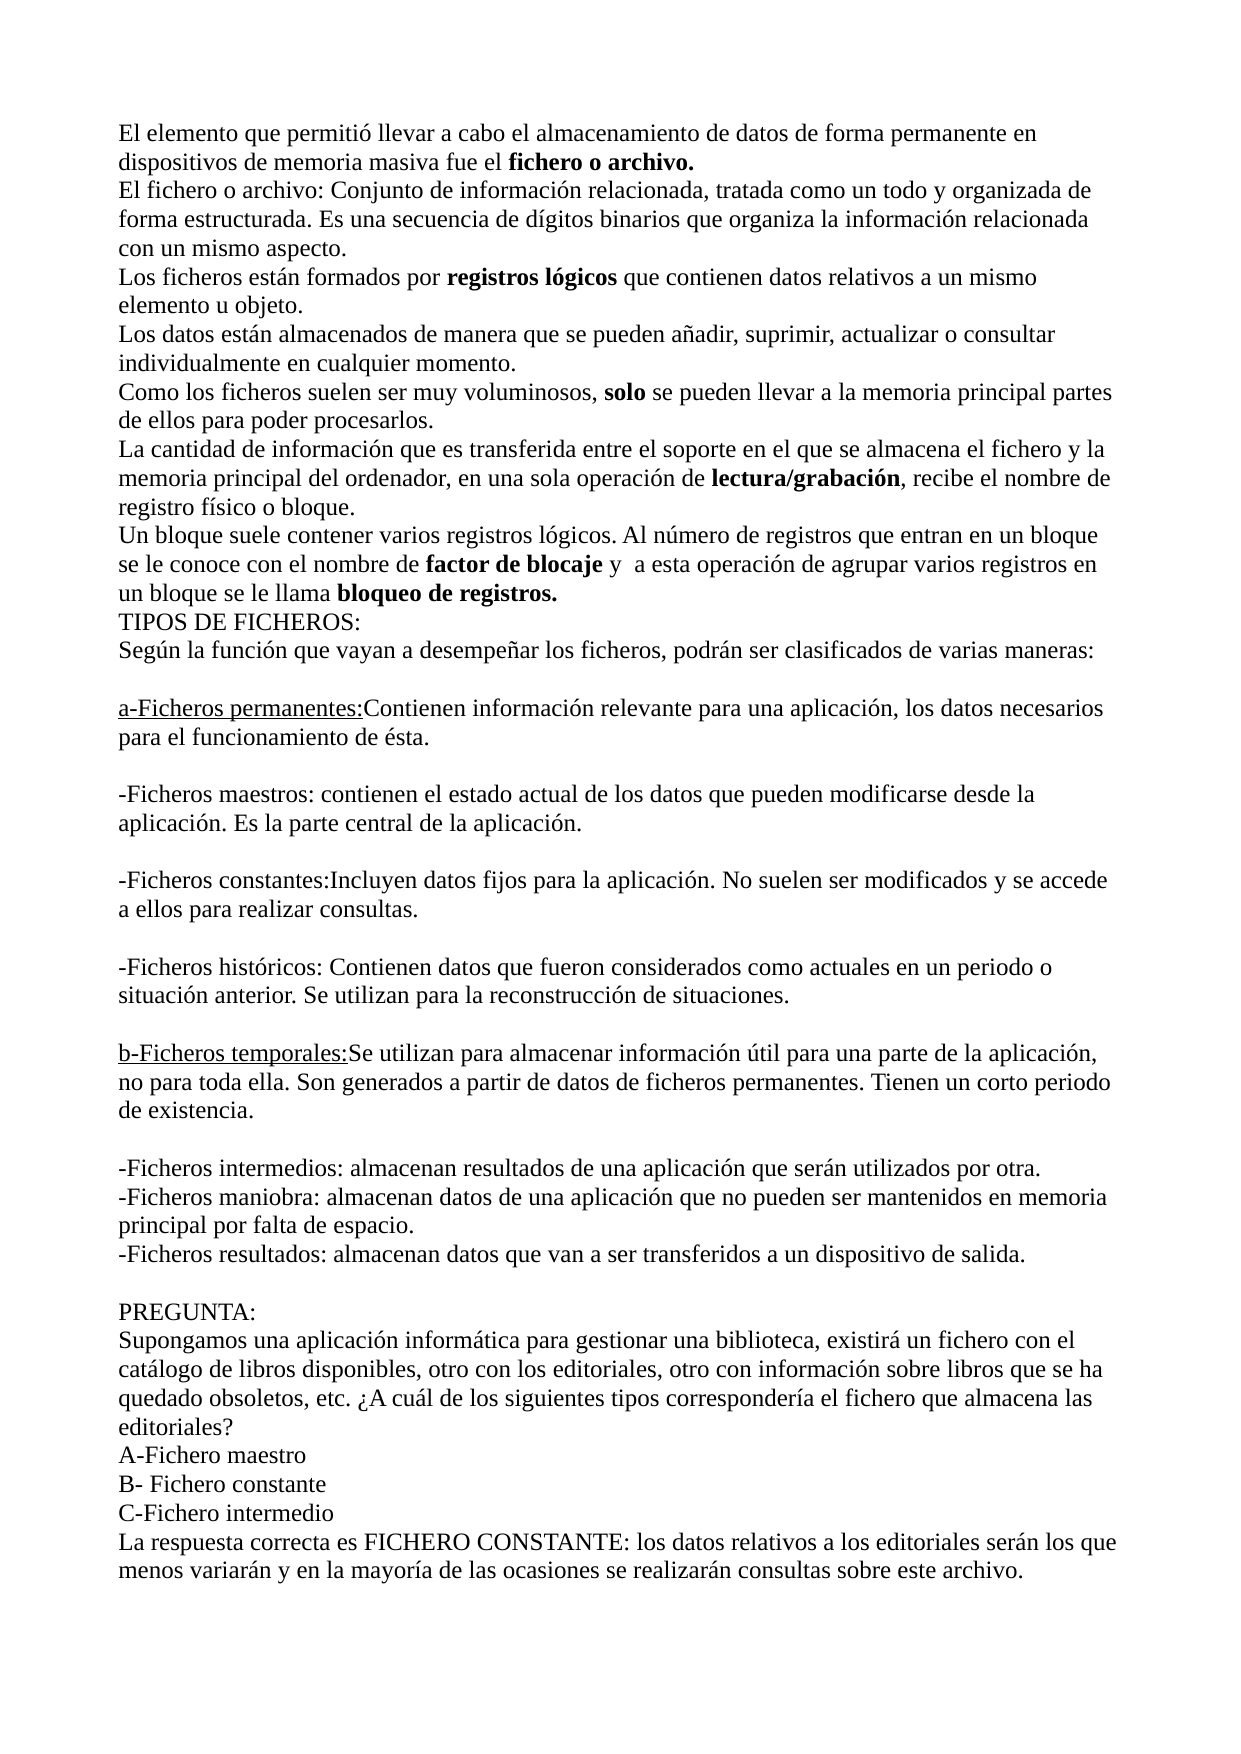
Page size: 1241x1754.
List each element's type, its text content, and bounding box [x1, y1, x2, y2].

text -Ficheros resultados: almacenan datos que van a ser transferidos a un dispositivo de salida. [118, 1239, 1122, 1268]
text Como los ficheros suelen ser muy voluminosos, solo se pueden llevar a la memoria principal partes de ellos para poder procesarlos. [118, 377, 1122, 434]
text Un bloque suele contener varios registros lógicos. Al número de registros que entran en un bloque se le conoce con el nombre de factor de blocaje y a esta operación de agrupar varios registros en un bloque se le llama bloqueo de registros. [118, 521, 1122, 607]
text C-Fichero intermedio [118, 1498, 1122, 1527]
text -Ficheros maniobra: almacenan datos de una aplicación que no pueden ser mantenidos en memoria principal por falta de espacio. [118, 1182, 1122, 1239]
text La cantidad de información que es transferida entre el soporte en el que se almacena el fichero y la memoria principal del ordenador, en una sola operación de lectura/grabación, recibe el nombre de registro físico o bloque. [118, 434, 1122, 521]
text TIPOS DE FICHEROS: [118, 607, 1122, 636]
text -Ficheros intermedios: almacenan resultados de una aplicación que serán utilizados por otra. [118, 1153, 1122, 1182]
text A-Fichero maestro [118, 1441, 1122, 1469]
text Los ficheros están formados por registros lógicos que contienen datos relativos a un mismo elemento u objeto. [118, 262, 1122, 319]
text b-Ficheros temporales:Se utilizan para almacenar información útil para una parte de la aplicación, no para toda ella. Son generados a partir de datos de ficheros permanentes. Tienen un corto periodo de existencia. [118, 1038, 1122, 1124]
text a-Ficheros permanentes:Contienen información relevante para una aplicación, los datos necesarios para el funcionamiento de ésta. [118, 693, 1122, 751]
text B- Fichero constante [118, 1469, 1122, 1498]
text -Ficheros maestros: contienen el estado actual de los datos que pueden modificarse desde la aplicación. Es la parte central de la aplicación. [118, 779, 1122, 837]
text El fichero o archivo: Conjunto de información relacionada, tratada como un todo y organizada de forma estructurada. Es una secuencia de dígitos binarios que organiza la información relacionada con un mismo aspecto. [118, 176, 1122, 262]
text Según la función que vayan a desempeñar los ficheros, podrán ser clasificados de varias maneras: [118, 636, 1122, 664]
text El elemento que permitió llevar a cabo el almacenamiento de datos de forma permanente en dispositivos de memoria masiva fue el fichero o archivo. [118, 118, 1122, 176]
text La respuesta correcta es FICHERO CONSTANTE: los datos relativos a los editoriales serán los que menos variarán y en la mayoría de las ocasiones se realizarán consultas sobre este archivo. [118, 1527, 1122, 1584]
text -Ficheros históricos: Contienen datos que fueron considerados como actuales en un periodo o situación anterior. Se utilizan para la reconstrucción de situaciones. [118, 952, 1122, 1009]
text Supongamos una aplicación informática para gestionar una biblioteca, existirá un fichero con el catálogo de libros disponibles, otro con los editoriales, otro con información sobre libros que se ha quedado obsoletos, etc. ¿A cuál de los siguientes tipos correspondería el fichero que almacena las editoriales? [118, 1326, 1122, 1441]
text -Ficheros constantes:Incluyen datos fijos para la aplicación. No suelen ser modificados y se accede a ellos para realizar consultas. [118, 866, 1122, 923]
text PREGUNTA: [118, 1297, 1122, 1326]
text Los datos están almacenados de manera que se pueden añadir, suprimir, actualizar o consultar individualmente en cualquier momento. [118, 319, 1122, 377]
